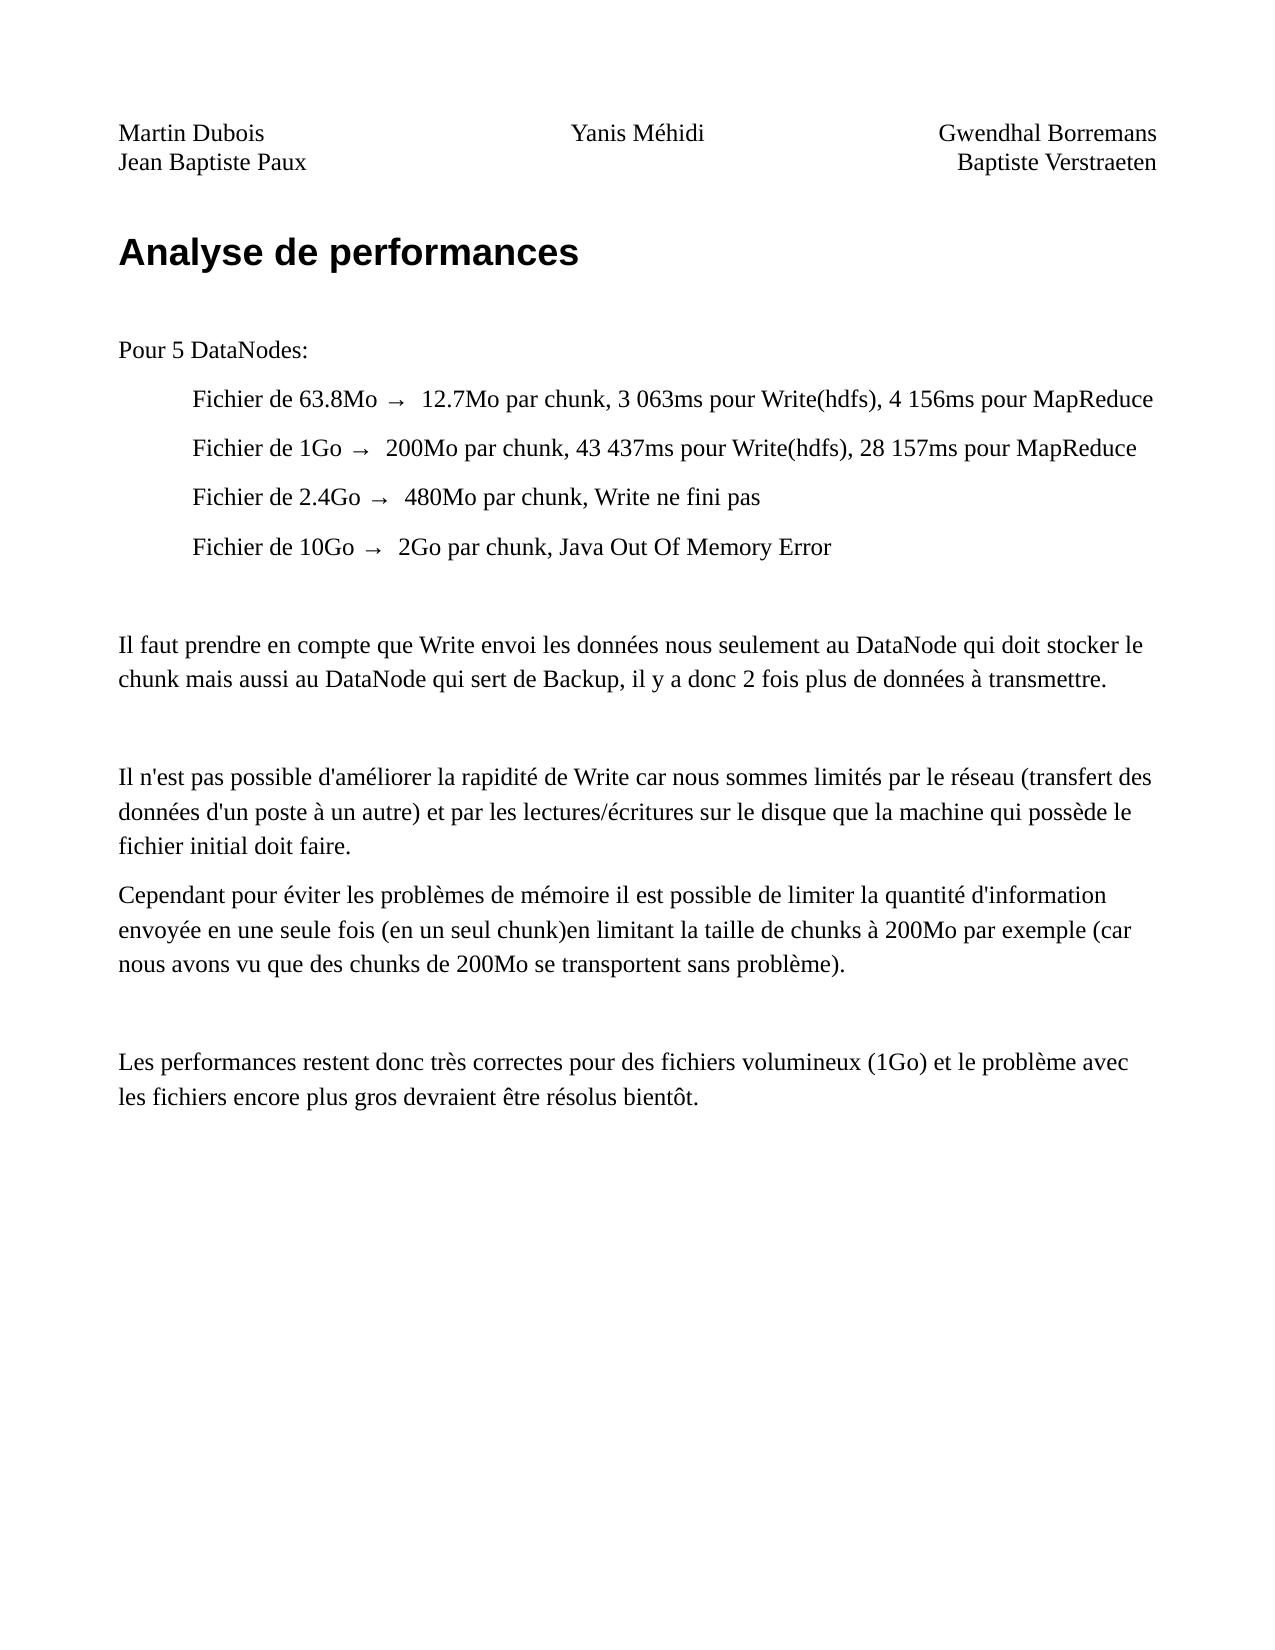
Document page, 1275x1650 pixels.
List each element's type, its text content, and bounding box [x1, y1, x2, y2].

subtitle Analyse de performances [118, 230, 1157, 274]
text Il n'est pas possible d'améliorer la rapidité de Write car nous sommes limités par le réseau (transfert des données d'un poste à un autre) et par les lectures/écritures sur le disque que la machine qui possède le fichier initial doit faire. [118, 762, 1157, 860]
text Cependant pour éviter les problèmes de mémoire il est possible de limiter la quantité d'information envoyée en une seule fois (en un seul chunk)en limitant la taille de chunks à 200Mo par exemple (car nous avons vu que des chunks de 200Mo se transportent sans problème). [118, 880, 1157, 978]
text Fichier de 10Go → 2Go par chunk, Java Out Of Memory Error [118, 532, 1157, 560]
text Il faut prendre en compte que Write envoi les données nous seulement au DataNode qui doit stocker le chunk mais aussi au DataNode qui sert de Backup, il y a donc 2 fois plus de données à transmettre. [118, 630, 1157, 693]
text Fichier de 1Go → 200Mo par chunk, 43 437ms pour Write(hdfs), 28 157ms pour MapReduce [118, 433, 1157, 462]
text Pour 5 DataNodes: [118, 335, 1157, 364]
text Fichier de 2.4Go → 480Mo par chunk, Write ne fini pas [118, 482, 1157, 511]
text Les performances restent donc très correctes pour des fichiers volumineux (1Go) et le problème avec les fichiers encore plus gros devraient être résolus bientôt. [118, 1047, 1157, 1111]
text Fichier de 63.8Mo → 12.7Mo par chunk, 3 063ms pour Write(hdfs), 4 156ms pour MapReduce [118, 384, 1157, 413]
